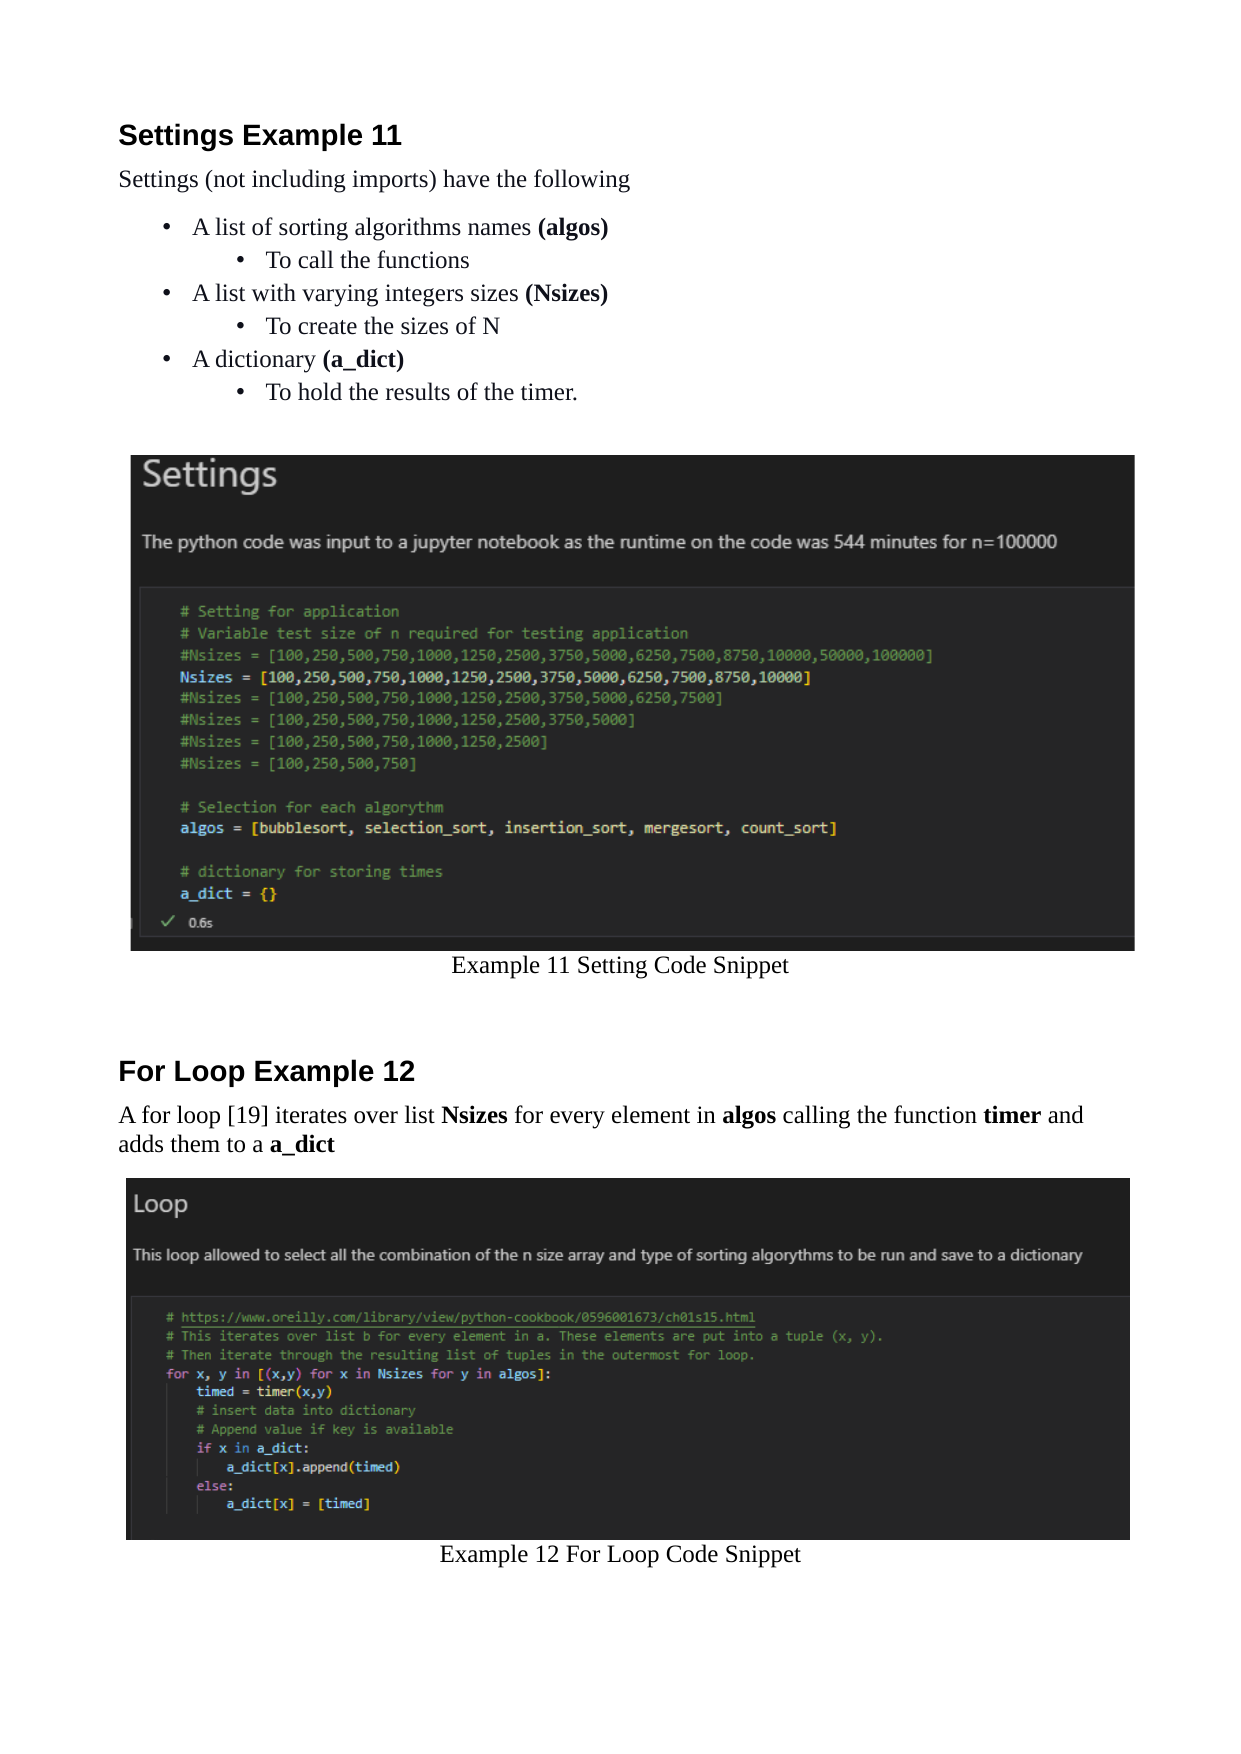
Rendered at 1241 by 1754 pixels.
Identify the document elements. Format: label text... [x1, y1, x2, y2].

list To create the sizes of N [236, 311, 1122, 340]
text A for loop [19] iterates over list Nsizes for every element in algos calling the function timer and adds them to a a_dict [118, 1101, 1122, 1158]
picture [130, 455, 1135, 951]
subtitle Settings Example 11 [118, 118, 1122, 152]
subtitle For Loop Example 12 [118, 1054, 1122, 1088]
text Example 11 Setting Code Snippet [118, 439, 1122, 979]
list To hold the results of the timer. [236, 377, 1122, 406]
list A dictionary (a_dict) [162, 344, 1122, 373]
list To call the functions [236, 245, 1122, 274]
list A list with varying integers sizes (Nsizes) [162, 278, 1122, 307]
list A list of sorting algorithms names (algos) [162, 212, 1122, 241]
picture [126, 1178, 1130, 1540]
text Settings (not including imports) have the following [118, 164, 1122, 193]
text Example 12 For Loop Code Snippet [118, 1158, 1122, 1568]
